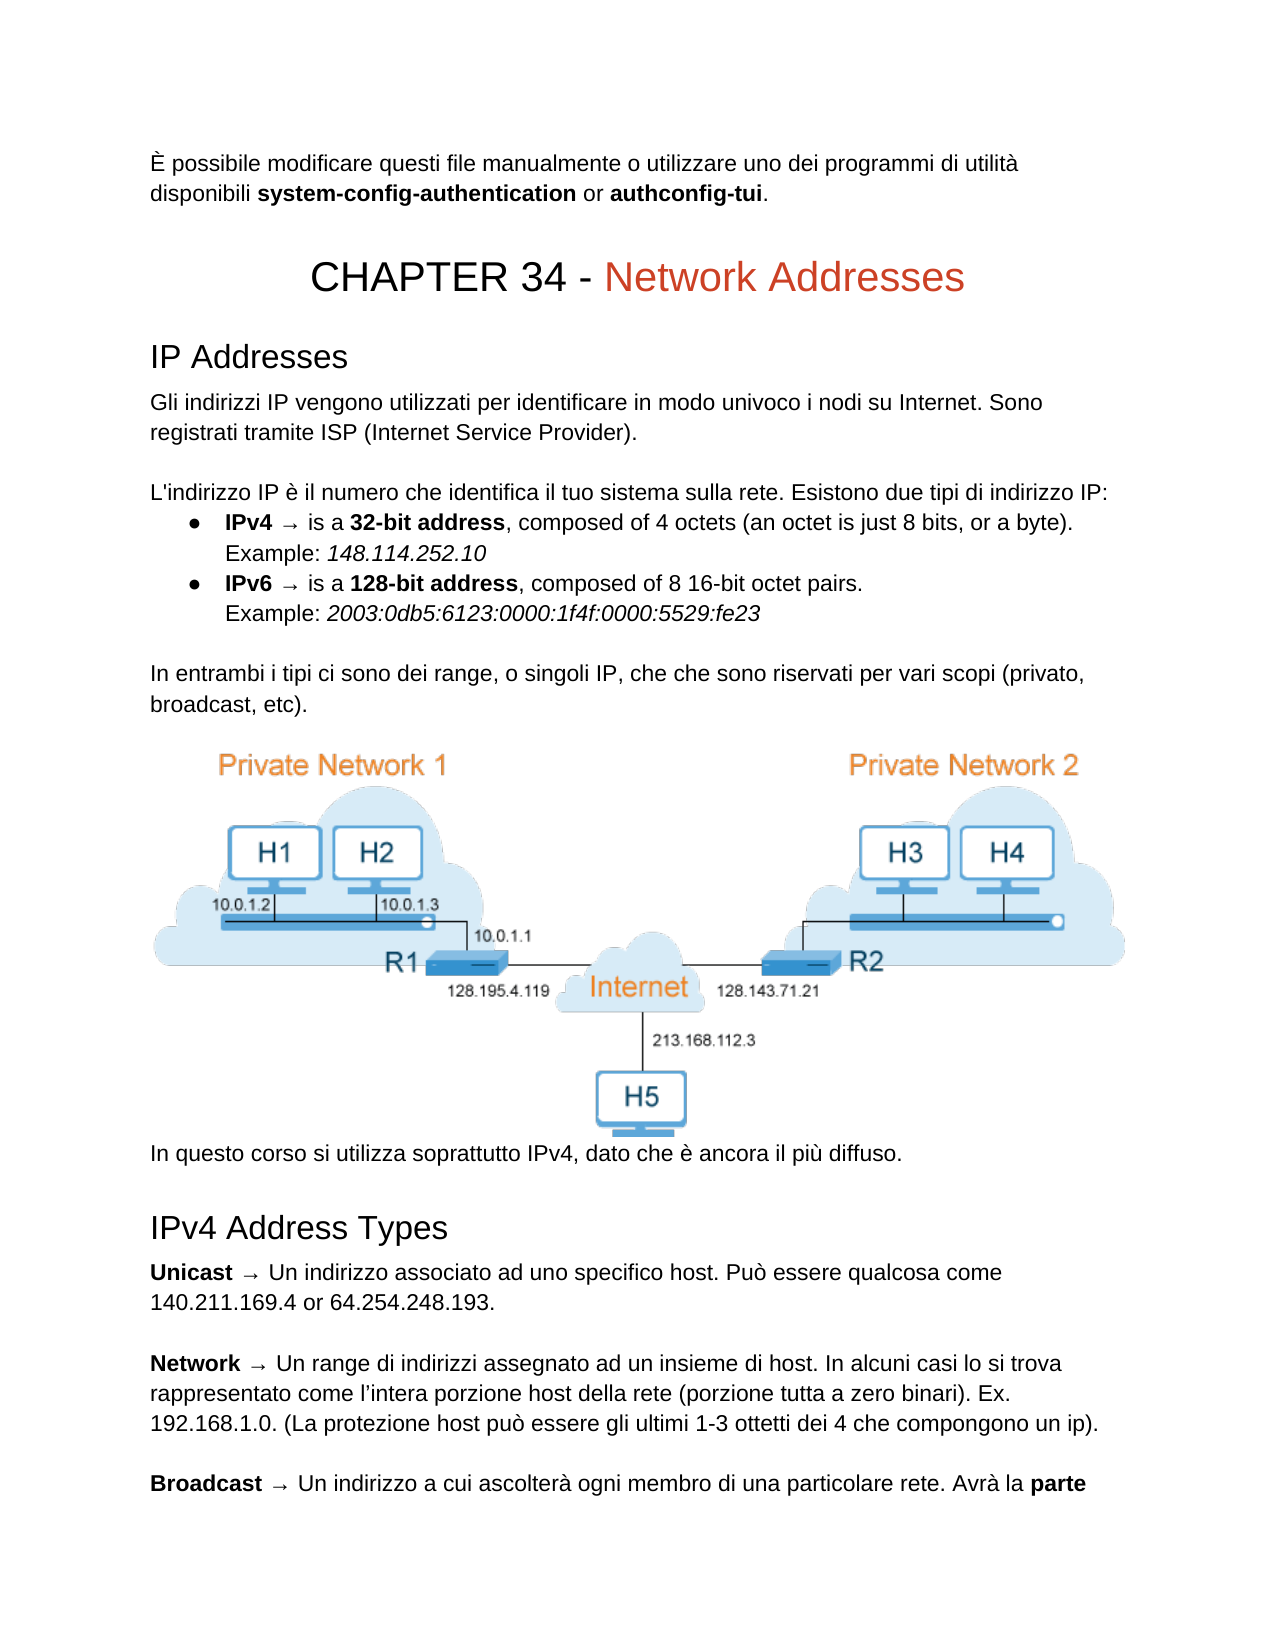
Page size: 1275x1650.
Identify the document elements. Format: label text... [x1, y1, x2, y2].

text È possibile modificare questi file manualmente o utilizzare uno dei programmi di utilità disponibili system-config-authentication or authconfig-tui. [150, 150, 1125, 207]
text Network → Un range di indirizzi assegnato ad un insieme di host. In alcuni casi lo si trova rappresentato come l’intera porzione host della rete (porzione tutta a zero binari). Ex. 192.168.1.0. (La protezione host può essere gli ultimi 1-3 ottetti dei 4 che compongono un ip). [150, 1349, 1125, 1436]
text L'indirizzo IP è il numero che identifica il tuo sistema sulla rete. Esistono due tipi di indirizzo IP: [150, 479, 1125, 505]
subtitle IP Addresses [150, 337, 1125, 376]
text Broadcast → Un indirizzo a cui ascolterà ogni membro di una particolare rete. Avrà la parte [150, 1470, 1125, 1497]
text Unicast → Un indirizzo associato ad uno specifico host. Può essere qualcosa come 140.211.169.4 or 64.254.248.193. [150, 1259, 1125, 1315]
text Gli indirizzi IP vengono utilizzati per identificare in modo univoco i nodi su Internet. Sono registrati tramite ISP (Internet Service Provider). [150, 388, 1125, 445]
picture [150, 751, 1125, 1137]
list IPv6 → is a 128-bit address, composed of 8 16-bit octet pairs. Example: 2003:0db5:6123:0000:1f4f:0000:5529:fe23 [187, 570, 1125, 626]
text In entrambi i tipi ci sono dei range, o singoli IP, che che sono riservati per vari scopi (privato, broadcast, etc). [150, 660, 1125, 747]
list IPv4 → is a 32-bit address, composed of 4 octets (an octet is just 8 bits, or a byte). Example: 148.114.252.10 [187, 509, 1125, 566]
subtitle CHAPTER 34 - Network Addresses [150, 252, 1125, 300]
text In questo corso si utilizza soprattutto IPv4, dato che è ancora il più diffuso. [150, 1140, 1125, 1167]
subtitle IPv4 Address Types [150, 1208, 1125, 1246]
